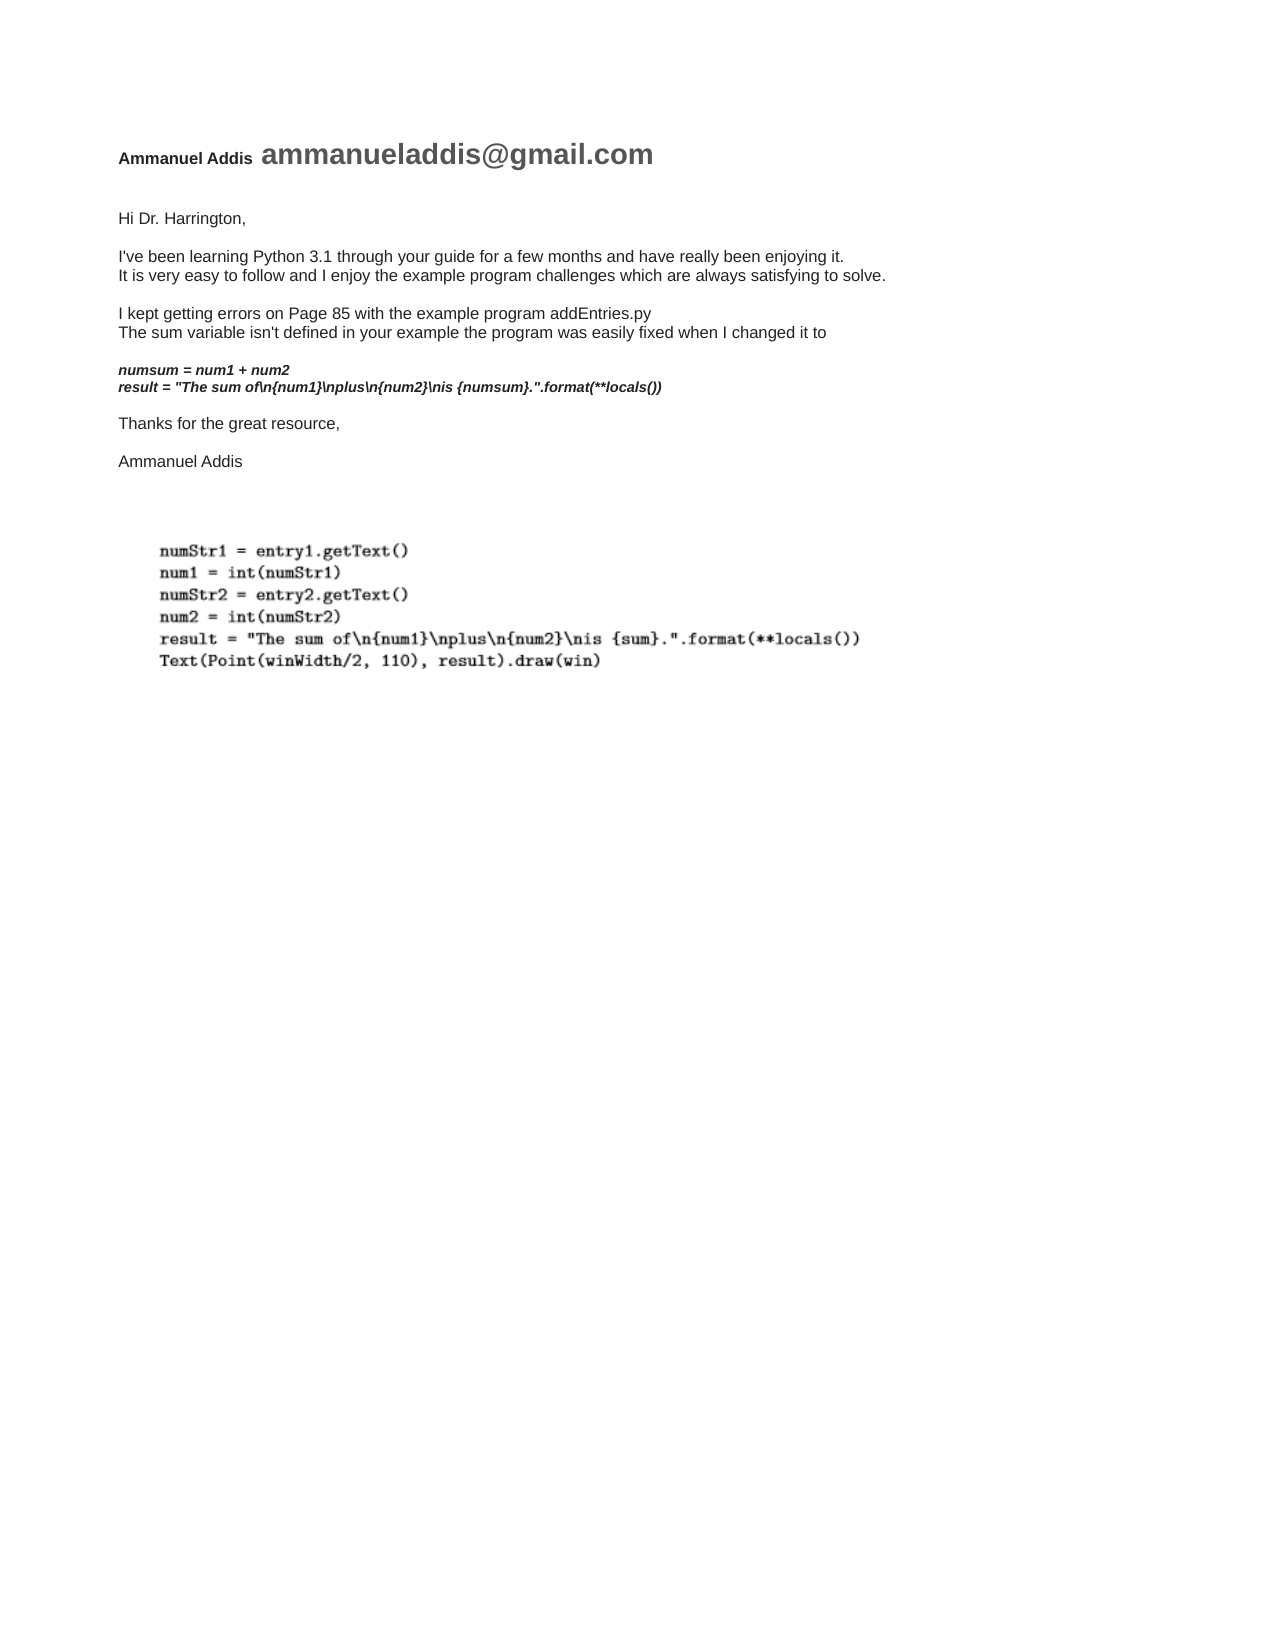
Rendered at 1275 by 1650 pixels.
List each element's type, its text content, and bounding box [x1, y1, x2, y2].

text Ammanuel Addis [118, 452, 1157, 471]
text Hi Dr. Harrington, [118, 209, 1157, 228]
table_header Ammanuel Addis ammanueladdis@gmail.com [118, 137, 665, 171]
text I've been learning Python 3.1 through your guide for a few months and have really been enjoying it. [118, 247, 1157, 266]
text numsum = num1 + num2 [118, 361, 1157, 378]
text I kept getting errors on Page 85 with the example program addEntries.py [118, 304, 1157, 323]
table_header [665, 137, 673, 171]
text The sum variable isn't defined in your example the program was easily fixed when I changed it to [118, 323, 1157, 342]
picture [124, 535, 930, 691]
text Thanks for the great resource, [118, 414, 1157, 433]
text It is very easy to follow and I enjoy the example program challenges which are always satisfying to solve. [118, 266, 1157, 285]
text result = "The sum of\n{num1}\nplus\n{num2}\nis {numsum}.".format(**locals()) [118, 378, 1157, 395]
